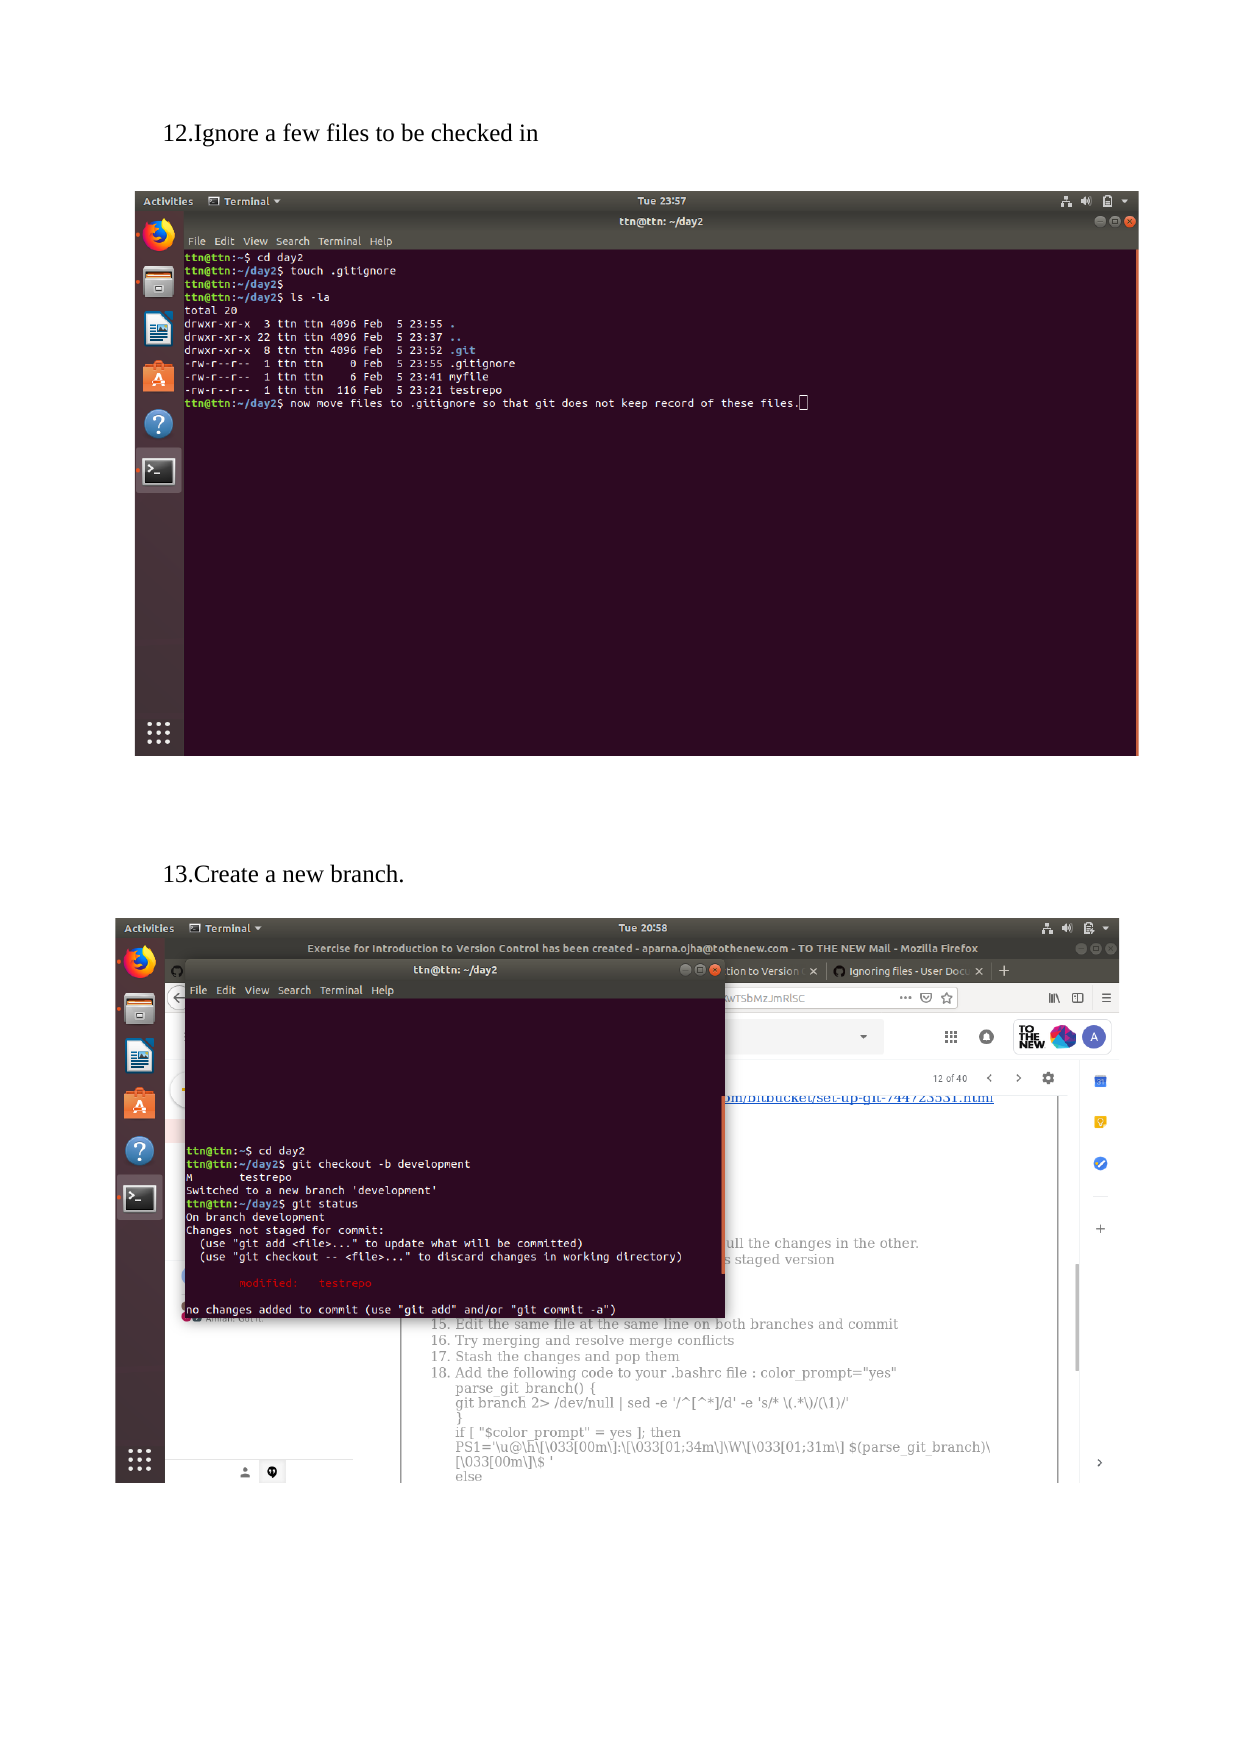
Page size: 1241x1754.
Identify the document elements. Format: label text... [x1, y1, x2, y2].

picture [134, 191, 1139, 756]
list Ignore a few files to be checked in [162, 118, 1122, 147]
list Create a new branch. [162, 859, 1122, 888]
picture [115, 918, 1120, 1483]
